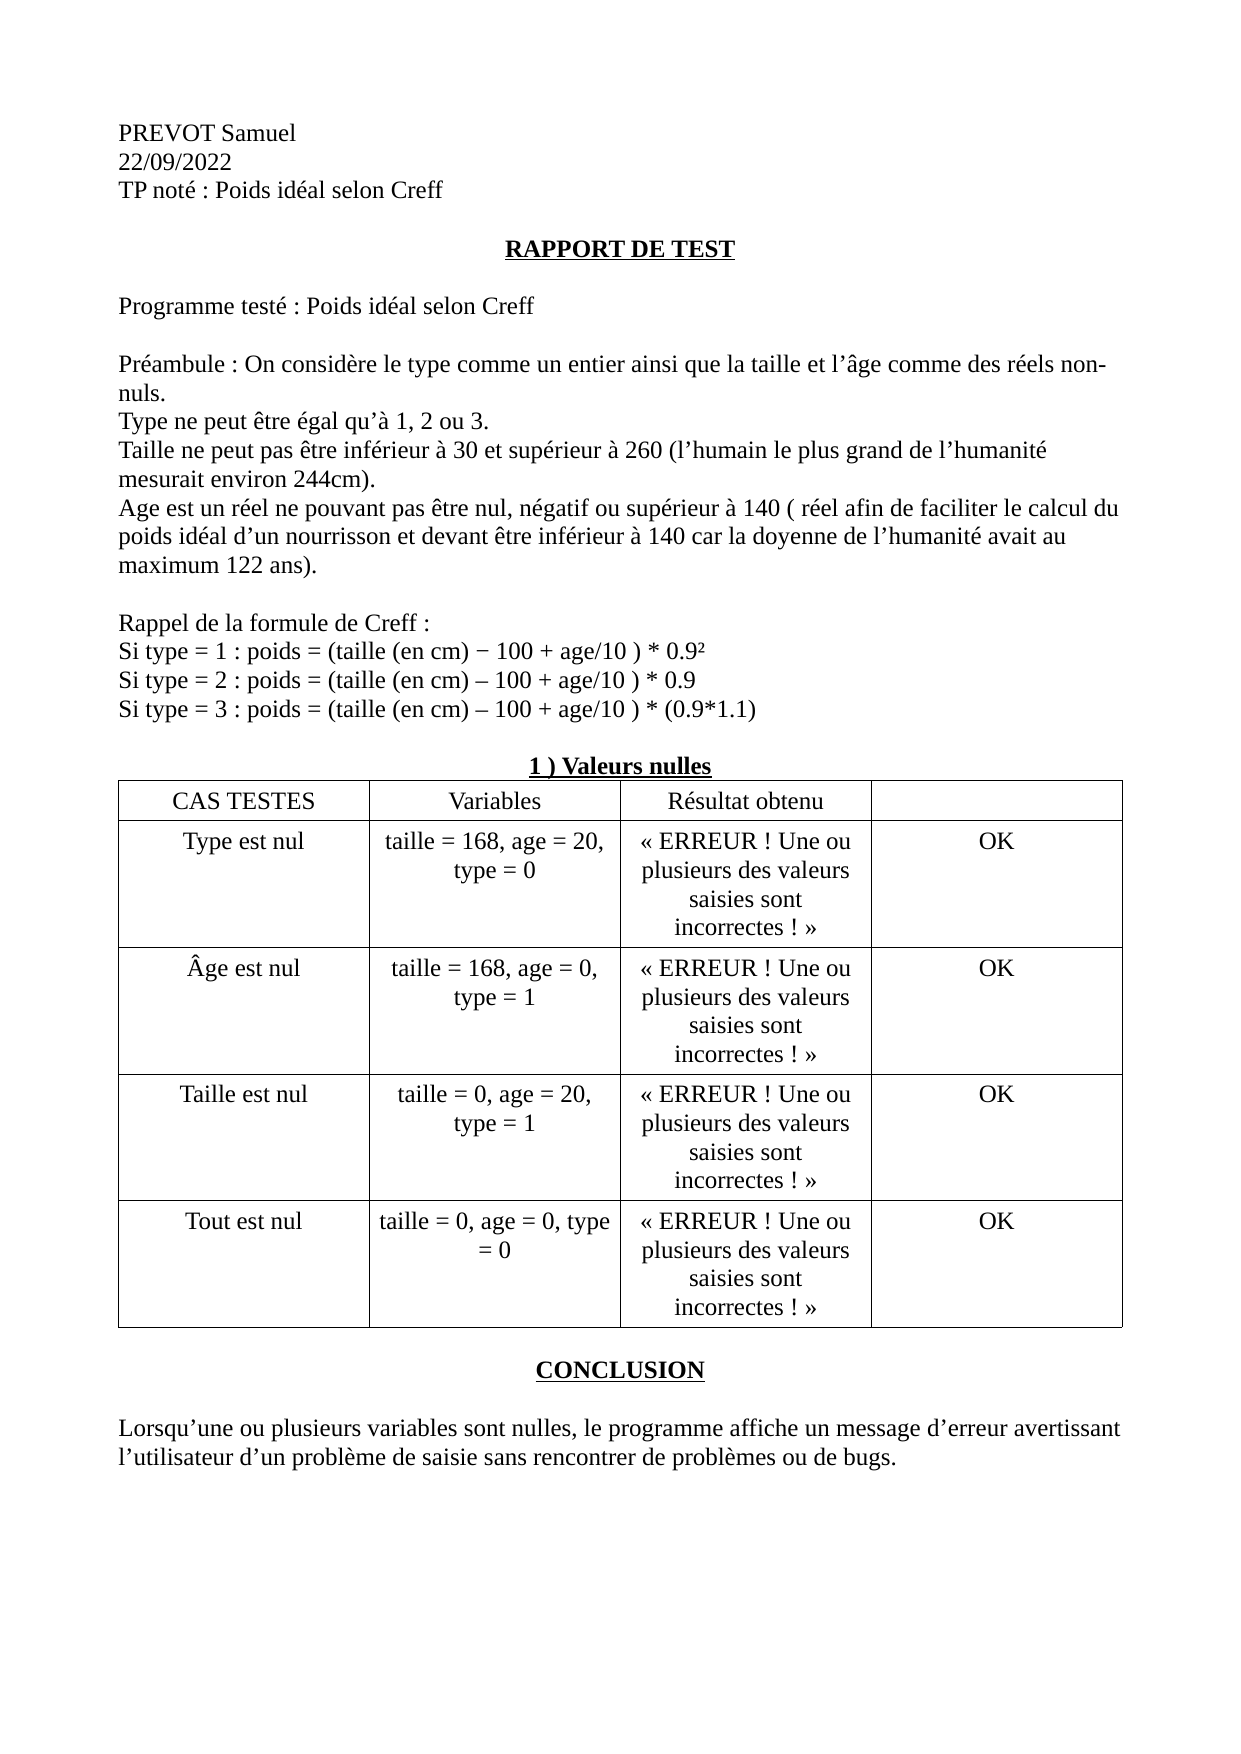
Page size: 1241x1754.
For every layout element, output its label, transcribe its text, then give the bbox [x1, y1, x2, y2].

text Programme testé : Poids idéal selon Creff [118, 291, 1122, 320]
table_cell Type est nul [119, 821, 369, 947]
text 1 ) Valeurs nulles [118, 751, 1122, 780]
table_cell « ERREUR ! Une ou plusieurs des valeurs saisies sont incorrectes ! » [621, 821, 871, 947]
table_cell OK [872, 1075, 1122, 1200]
text Si type = 3 : poids = (taille (en cm) – 100 + age/10 ) * (0.9*1.1) [118, 694, 1122, 723]
table_cell OK [872, 1201, 1122, 1327]
text Age est un réel ne pouvant pas être nul, négatif ou supérieur à 140 ( réel afin de faciliter le calcul du poids idéal d’un nourrisson et devant être inférieur à 140 car la doyenne de l’humanité avait au maximum 122 ans). [118, 493, 1122, 579]
text Rappel de la formule de Creff : [118, 608, 1122, 636]
table_cell « ERREUR ! Une ou plusieurs des valeurs saisies sont incorrectes ! » [621, 1201, 871, 1327]
table_cell taille = 0, age = 0, type = 0 [370, 1201, 620, 1327]
table_cell « ERREUR ! Une ou plusieurs des valeurs saisies sont incorrectes ! » [621, 1075, 871, 1200]
table_cell taille = 0, age = 20, type = 1 [370, 1075, 620, 1200]
text Préambule : On considère le type comme un entier ainsi que la taille et l’âge comme des réels non-nuls. [118, 349, 1122, 406]
table_cell Taille est nul [119, 1075, 369, 1200]
table_header Variables [370, 781, 620, 820]
text Taille ne peut pas être inférieur à 30 et supérieur à 260 (l’humain le plus grand de l’humanité mesurait environ 244cm). [118, 435, 1122, 493]
text Si type = 1 : poids = (taille (en cm) − 100 + age/10 ) * 0.9² [118, 636, 1122, 665]
table_cell Tout est nul [119, 1201, 369, 1327]
text Type ne peut être égal qu’à 1, 2 ou 3. [118, 406, 1122, 435]
text RAPPORT DE TEST [118, 234, 1122, 263]
text Lorsqu’une ou plusieurs variables sont nulles, le programme affiche un message d’erreur avertissant l’utilisateur d’un problème de saisie sans rencontrer de problèmes ou de bugs. [118, 1413, 1122, 1471]
table_cell taille = 168, age = 0, type = 1 [370, 948, 620, 1073]
text Si type = 2 : poids = (taille (en cm) – 100 + age/10 ) * 0.9 [118, 665, 1122, 694]
text CONCLUSION [118, 1356, 1122, 1384]
table_cell taille = 168, age = 20, type = 0 [370, 821, 620, 947]
table_header [872, 781, 1122, 820]
table_cell OK [872, 821, 1122, 947]
table_cell « ERREUR ! Une ou plusieurs des valeurs saisies sont incorrectes ! » [621, 948, 871, 1073]
table_header CAS TESTES [119, 781, 369, 820]
table_cell Âge est nul [119, 948, 369, 1073]
table_cell OK [872, 948, 1122, 1073]
table_header Résultat obtenu [621, 781, 871, 820]
